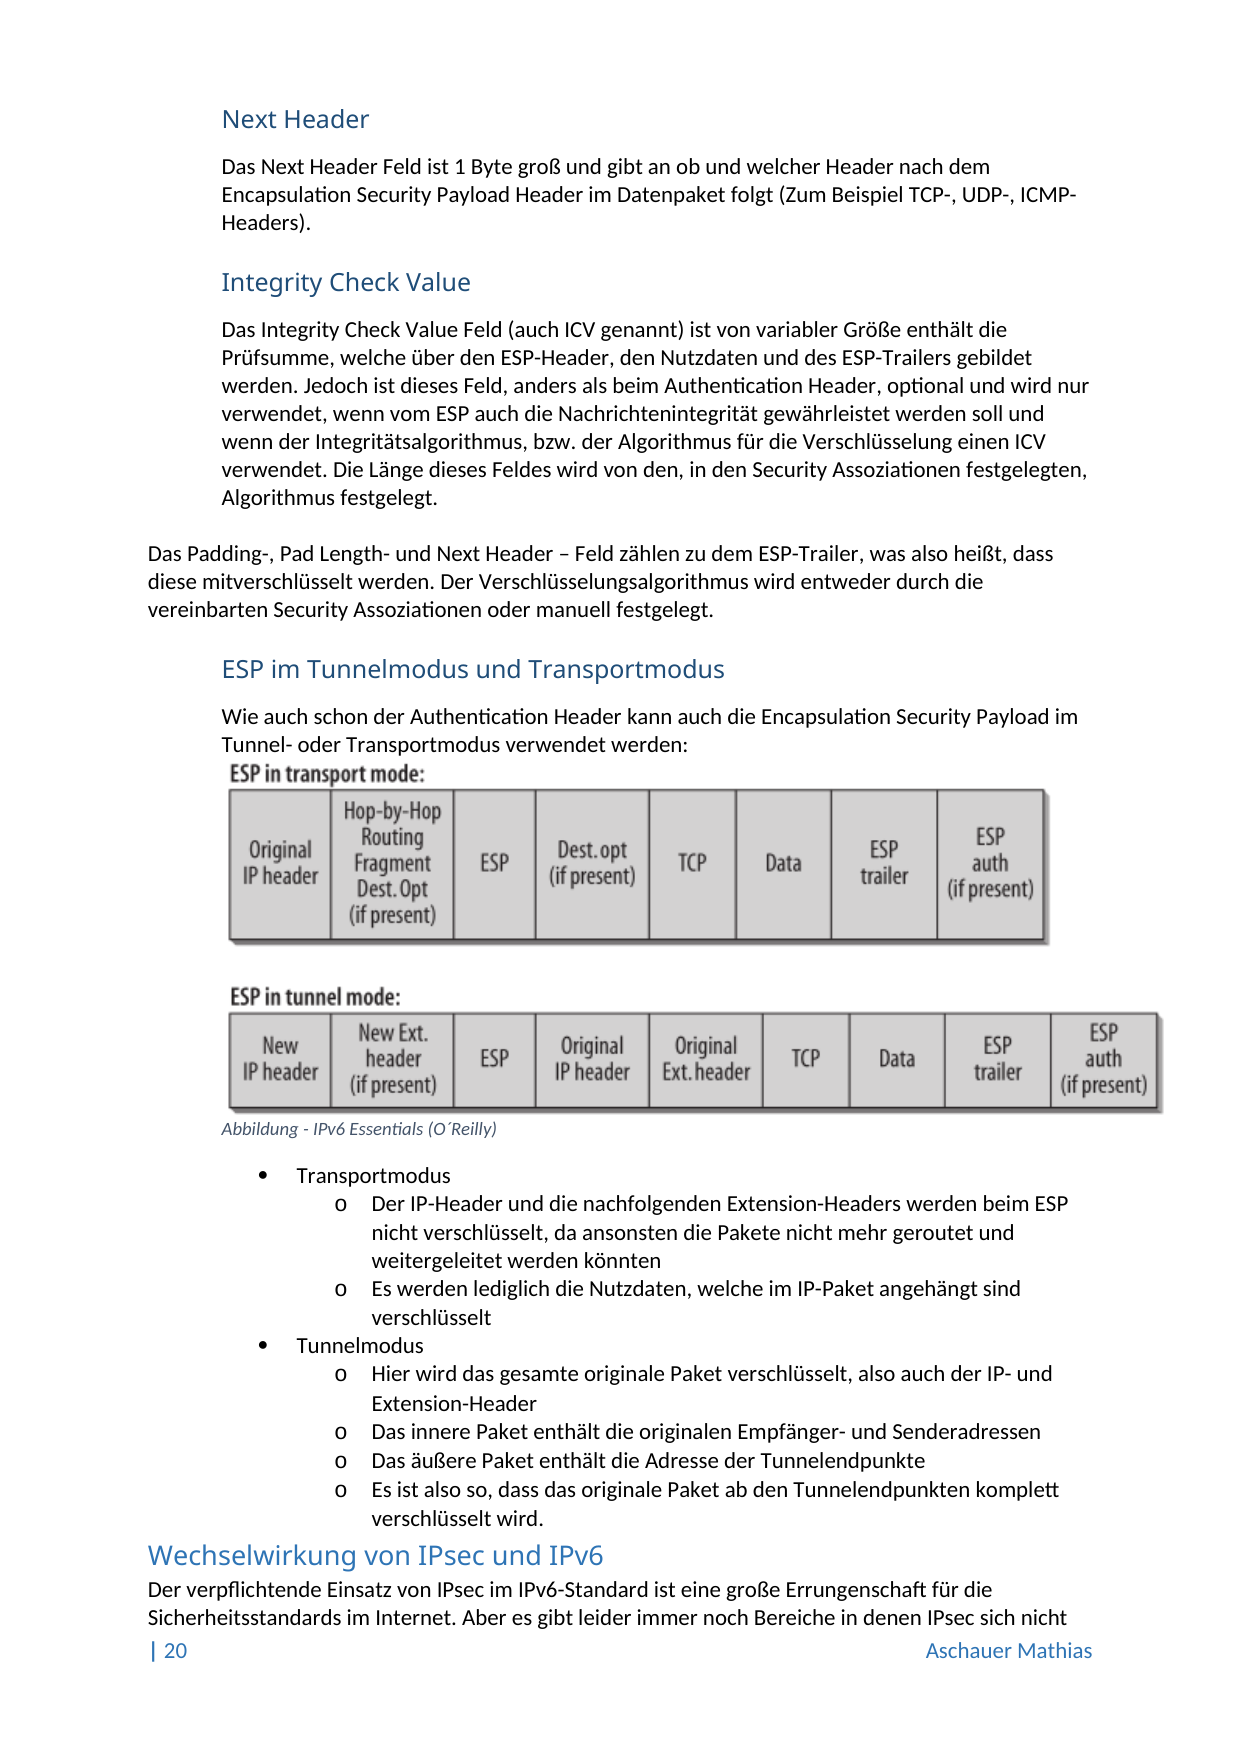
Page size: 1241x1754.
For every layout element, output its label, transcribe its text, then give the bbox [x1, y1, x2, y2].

subtitle ESP im Tunnelmodus und Transportmodus [148, 652, 1093, 686]
list Tunnelmodus [259, 1332, 1093, 1359]
text Der verpflichtende Einsatz von IPsec im IPv6-Standard ist eine große Errungenschaft für die Sicherheitsstandards im Internet. Aber es gibt leider immer noch Bereiche in denen IPsec sich nicht [148, 1576, 1093, 1632]
list Es ist also so, dass das originale Paket ab den Tunnelendpunkten komplett verschlüsselt wird. [334, 1475, 1093, 1532]
text Das Padding-, Pad Length- und Next Header – Feld zählen zu dem ESP-Trailer, was also heißt, dass diese mitverschlüsselt werden. Der Verschlüsselungsalgorithmus wird entweder durch die vereinbarten Security Assoziationen oder manuell festgelegt. [148, 539, 1093, 623]
list Hier wird das gesamte originale Paket verschlüsselt, also auch der IP- und Extension-Header [334, 1359, 1093, 1417]
subtitle Integrity Check Value [148, 264, 1093, 299]
subtitle Wechselwirkung von IPsec und IPv6 [148, 1536, 1093, 1573]
text Das Integrity Check Value Feld (auch ICV genannt) ist von variabler Größe enthält die Prüfsumme, welche über den ESP-Header, den Nutzdaten und des ESP-Trailers gebildet werden. Jedoch ist dieses Feld, anders als beim Authentication Header, optional und wird nur verwendet, wenn vom ESP auch die Nachrichtenintegrität gewährleistet werden soll und wenn der Integritätsalgorithmus, bzw. der Algorithmus für die Verschlüsselung einen ICV verwendet. Die Länge dieses Feldes wird von den, in den Security Assoziationen festgelegten, Algorithmus festgelegt. [221, 315, 1093, 511]
list Transportmodus [259, 1161, 1093, 1189]
text Abbildung - IPv6 Essentials (O´Reilly) [148, 1117, 1093, 1140]
list Das äußere Paket enthält die Adresse der Tunnelendpunkte [334, 1446, 1093, 1475]
list Der IP-Header und die nachfolgenden Extension-Headers werden beim ESP nicht verschlüsselt, da ansonsten die Pakete nicht mehr geroutet und weitergeleitet werden könnten [334, 1189, 1093, 1274]
text Das Next Header Feld ist 1 Byte groß und gibt an ob und welcher Header nach dem Encapsulation Security Payload Header im Datenpaket folgt (Zum Beispiel TCP-, UDP-, ICMP-Headers). [221, 152, 1093, 237]
list Das innere Paket enthält die originalen Empfänger- und Senderadressen [334, 1417, 1093, 1446]
text Wie auch schon der Authentication Header kann auch die Encapsulation Security Payload im Tunnel- oder Transportmodus verwendet werden: [221, 702, 1093, 758]
list Es werden lediglich die Nutzdaten, welche im IP-Paket angehängt sind verschlüsselt [334, 1274, 1093, 1332]
subtitle Next Header [148, 102, 1093, 136]
